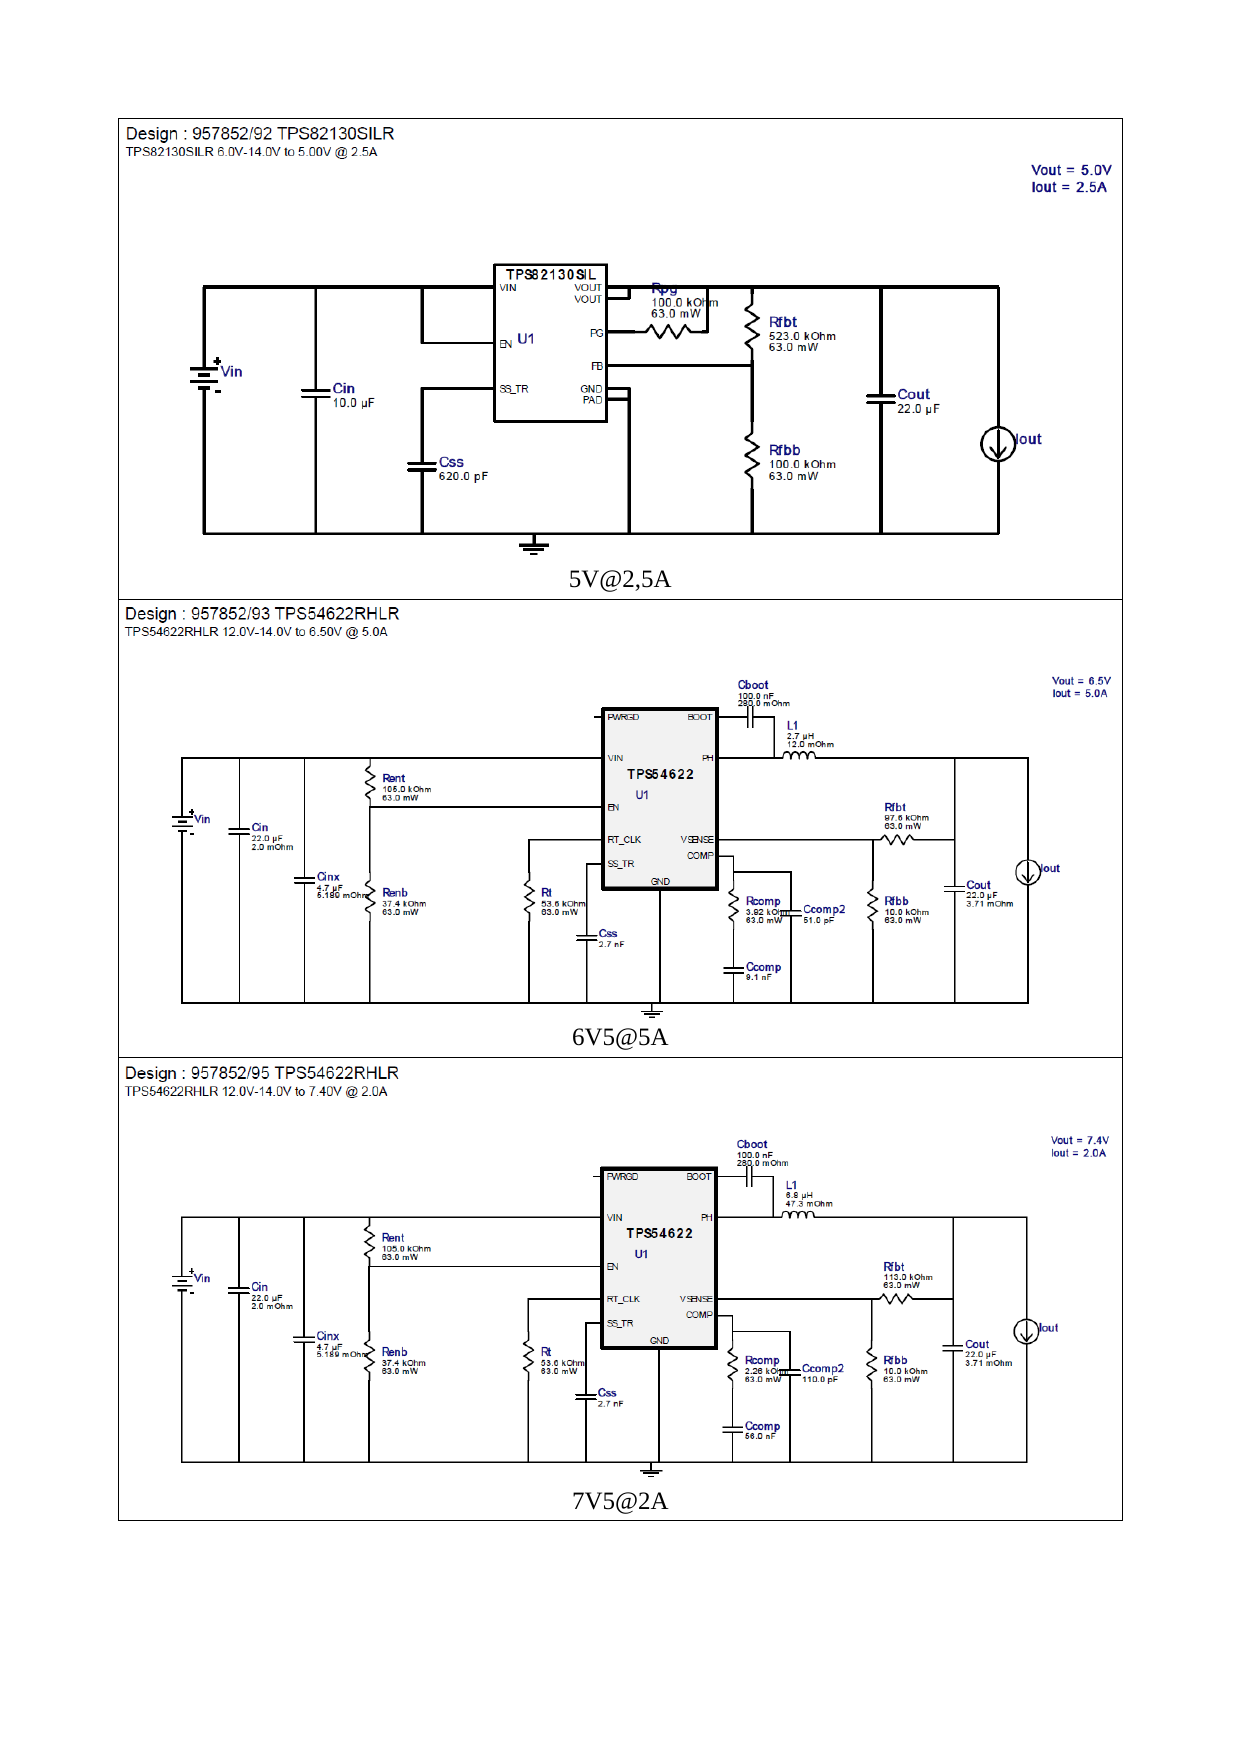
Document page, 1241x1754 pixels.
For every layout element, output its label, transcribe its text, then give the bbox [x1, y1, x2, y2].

table_header 5V@2,5A [119, 119, 1122, 599]
table_cell 7V5@2A [119, 1058, 1122, 1520]
picture [123, 604, 1117, 1022]
picture [123, 123, 1117, 565]
picture [123, 1062, 1117, 1486]
table_cell 6V5@5A [119, 600, 1122, 1057]
